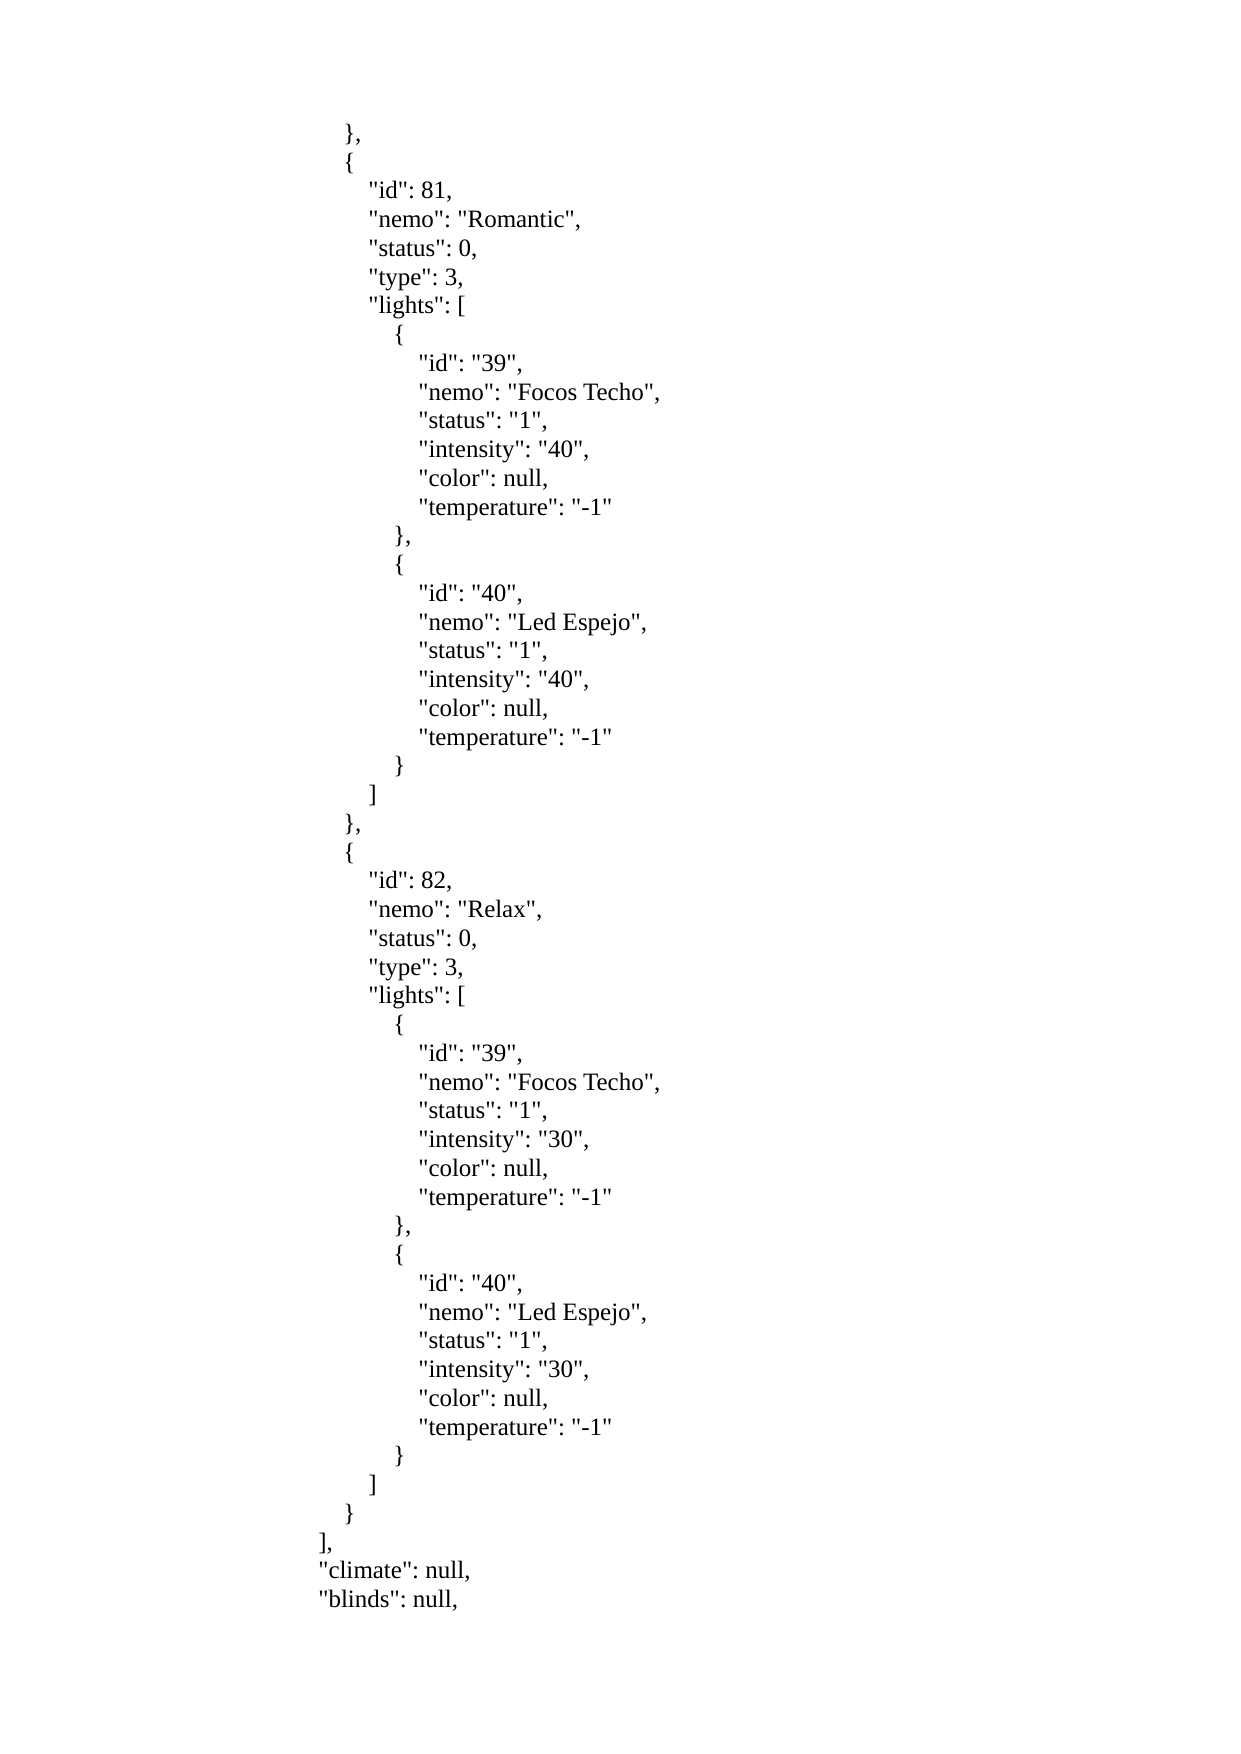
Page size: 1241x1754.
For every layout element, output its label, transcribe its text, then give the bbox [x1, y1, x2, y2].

text }, [118, 521, 1122, 549]
text ], [118, 1527, 1122, 1556]
text "nemo": "Focos Techo", [118, 377, 1122, 406]
text ] [118, 1469, 1122, 1498]
text "temperature": "-1" [118, 1412, 1122, 1441]
text "id": 81, [118, 176, 1122, 204]
text "intensity": "40", [118, 434, 1122, 463]
text "lights": [ [118, 981, 1122, 1009]
text "status": 0, [118, 233, 1122, 262]
text "id": "40", [118, 578, 1122, 607]
text "status": "1", [118, 1096, 1122, 1124]
text "status": 0, [118, 923, 1122, 952]
text "intensity": "30", [118, 1354, 1122, 1383]
text "status": "1", [118, 636, 1122, 664]
text "lights": [ [118, 291, 1122, 319]
text "status": "1", [118, 406, 1122, 434]
text "id": 82, [118, 866, 1122, 894]
text "intensity": "40", [118, 664, 1122, 693]
text "nemo": "Led Espejo", [118, 607, 1122, 636]
text "color": null, [118, 1153, 1122, 1182]
text ] [118, 779, 1122, 808]
text "id": "40", [118, 1268, 1122, 1297]
text "blinds": null, [118, 1584, 1122, 1613]
text "temperature": "-1" [118, 1182, 1122, 1211]
text "nemo": "Led Espejo", [118, 1297, 1122, 1326]
text "id": "39", [118, 1038, 1122, 1067]
text "nemo": "Focos Techo", [118, 1067, 1122, 1096]
text { [118, 1239, 1122, 1268]
text } [118, 1498, 1122, 1527]
text "color": null, [118, 463, 1122, 492]
text }, [118, 808, 1122, 837]
text "nemo": "Relax", [118, 894, 1122, 923]
text "color": null, [118, 1383, 1122, 1412]
text "nemo": "Romantic", [118, 204, 1122, 233]
text { [118, 549, 1122, 578]
text "intensity": "30", [118, 1124, 1122, 1153]
text "type": 3, [118, 952, 1122, 981]
text "climate": null, [118, 1556, 1122, 1584]
text } [118, 751, 1122, 779]
text "id": "39", [118, 348, 1122, 377]
text }, [118, 118, 1122, 147]
text "type": 3, [118, 262, 1122, 291]
text }, [118, 1211, 1122, 1239]
text "color": null, [118, 693, 1122, 722]
text "temperature": "-1" [118, 722, 1122, 751]
text { [118, 1009, 1122, 1038]
text { [118, 147, 1122, 176]
text "temperature": "-1" [118, 492, 1122, 521]
text { [118, 319, 1122, 348]
text { [118, 837, 1122, 866]
text "status": "1", [118, 1326, 1122, 1354]
text } [118, 1441, 1122, 1469]
